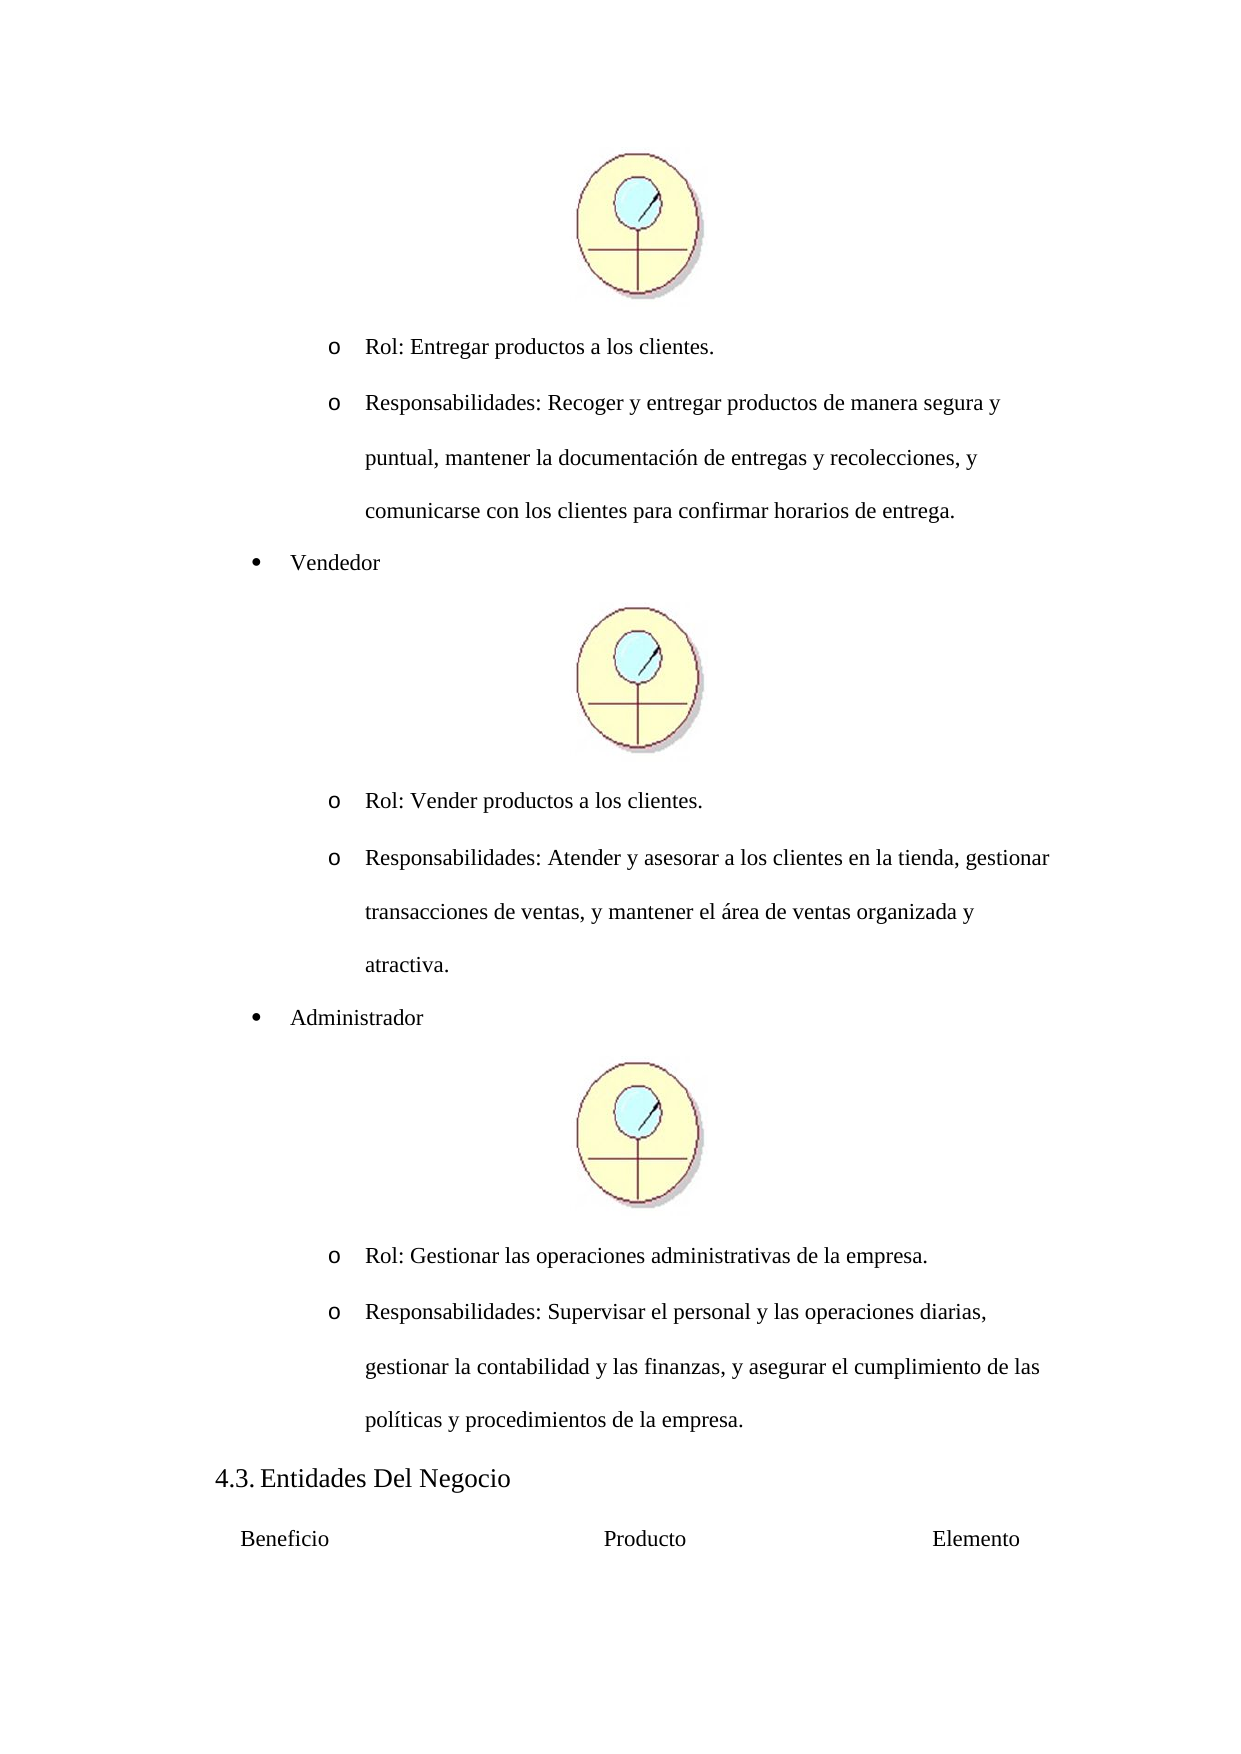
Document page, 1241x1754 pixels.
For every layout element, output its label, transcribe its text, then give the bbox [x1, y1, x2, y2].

list Responsabilidades: Atender y asesorar a los clientes en la tienda, gestionar transacciones de ventas, y mantener el área de ventas organizada y atractiva. [327, 844, 1063, 977]
picture [600, 147, 709, 307]
list Vendedor [252, 549, 1063, 576]
list Rol: Entregar productos a los clientes. [327, 333, 1063, 361]
subtitle Entidades Del Negocio [215, 1462, 1063, 1494]
picture [600, 1056, 709, 1216]
list Rol: Gestionar las operaciones administrativas de la empresa. [327, 1242, 1063, 1270]
list Rol: Vender productos a los clientes. [327, 787, 1063, 816]
list Administrador [252, 1004, 1063, 1030]
list Responsabilidades: Recoger y entregar productos de manera segura y puntual, mantener la documentación de entregas y recolecciones, y comunicarse con los clientes para confirmar horarios de entrega. [327, 389, 1063, 523]
list Responsabilidades: Supervisar el personal y las operaciones diarias, gestionar la contabilidad y las finanzas, y asegurar el cumplimiento de las políticas y procedimientos de la empresa. [327, 1298, 1063, 1432]
picture [600, 602, 709, 762]
text Beneficio Producto Elemento [177, 1525, 1063, 1551]
